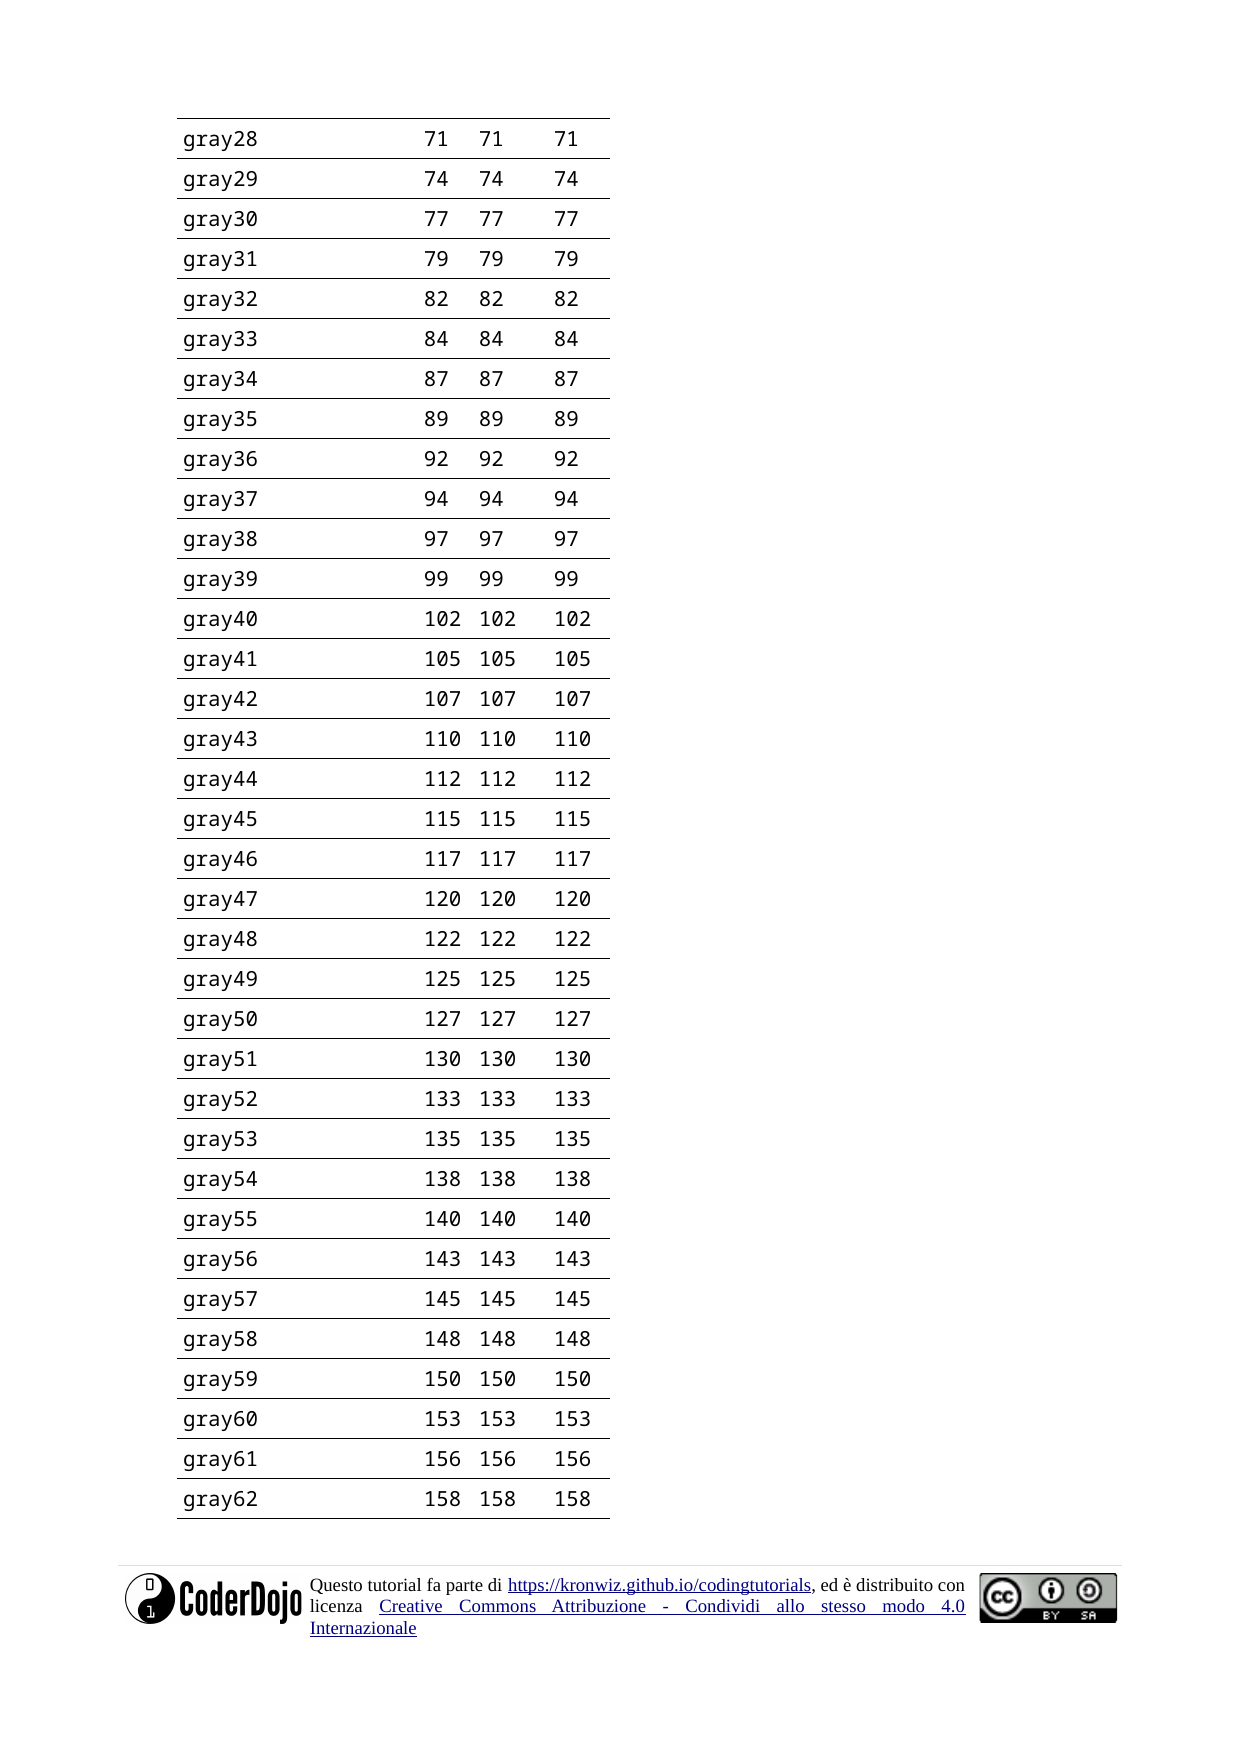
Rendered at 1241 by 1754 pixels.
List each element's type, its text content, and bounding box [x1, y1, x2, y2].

table_cell 125 [473, 959, 548, 998]
table_cell gray61 [177, 1439, 418, 1478]
table_cell 105 [548, 639, 610, 678]
table_cell 79 [418, 239, 473, 278]
table_cell 74 [548, 159, 610, 198]
table_cell 143 [418, 1239, 473, 1278]
table_cell gray40 [177, 599, 418, 638]
table_cell gray52 [177, 1079, 418, 1118]
table_cell 135 [418, 1119, 473, 1158]
table_cell 153 [473, 1399, 548, 1438]
table_cell gray50 [177, 999, 418, 1038]
table_cell 99 [548, 559, 610, 598]
table_cell 145 [473, 1279, 548, 1318]
table_cell gray55 [177, 1199, 418, 1238]
table_cell 82 [473, 279, 548, 318]
table_cell 92 [473, 439, 548, 478]
table_cell gray51 [177, 1039, 418, 1078]
table_cell 110 [418, 719, 473, 758]
table_cell 140 [418, 1199, 473, 1238]
table_cell gray30 [177, 199, 418, 238]
table_cell 110 [548, 719, 610, 758]
table_cell 102 [548, 599, 610, 638]
table_cell 145 [548, 1279, 610, 1318]
table_cell 89 [548, 399, 610, 438]
table_cell 122 [418, 919, 473, 958]
table_cell 79 [548, 239, 610, 278]
table_cell 133 [473, 1079, 548, 1118]
table_cell gray44 [177, 759, 418, 798]
table_cell gray62 [177, 1479, 418, 1518]
table_cell 127 [473, 999, 548, 1038]
table_cell 117 [473, 839, 548, 878]
table_cell 127 [418, 999, 473, 1038]
table_cell 122 [473, 919, 548, 958]
table_cell 71 [473, 119, 548, 158]
table_cell gray32 [177, 279, 418, 318]
table_cell 158 [418, 1479, 473, 1518]
table_cell gray56 [177, 1239, 418, 1278]
table_cell gray28 [177, 119, 418, 158]
table_cell 148 [548, 1319, 610, 1358]
table_cell 153 [548, 1399, 610, 1438]
picture [125, 1573, 302, 1624]
table_cell 117 [548, 839, 610, 878]
table_cell 74 [418, 159, 473, 198]
table_cell gray58 [177, 1319, 418, 1358]
table_cell 112 [473, 759, 548, 798]
table_cell 135 [473, 1119, 548, 1158]
table_cell 71 [418, 119, 473, 158]
table_cell 77 [548, 199, 610, 238]
table_cell 92 [548, 439, 610, 478]
table_cell 130 [548, 1039, 610, 1078]
table_cell 120 [418, 879, 473, 918]
table_cell 143 [473, 1239, 548, 1278]
table_cell 140 [473, 1199, 548, 1238]
table_cell 125 [418, 959, 473, 998]
table_cell 150 [473, 1359, 548, 1398]
table_cell 107 [548, 679, 610, 718]
table_cell 105 [473, 639, 548, 678]
table_cell 143 [548, 1239, 610, 1278]
table_cell 102 [418, 599, 473, 638]
table_cell 150 [548, 1359, 610, 1398]
table_cell 82 [418, 279, 473, 318]
table_cell 117 [418, 839, 473, 878]
table_cell gray36 [177, 439, 418, 478]
table_cell gray39 [177, 559, 418, 598]
table_cell 153 [418, 1399, 473, 1438]
table_cell 127 [548, 999, 610, 1038]
table_cell 125 [548, 959, 610, 998]
table_cell gray57 [177, 1279, 418, 1318]
table_cell gray34 [177, 359, 418, 398]
table_cell gray45 [177, 799, 418, 838]
table_cell 120 [473, 879, 548, 918]
table_cell 102 [473, 599, 548, 638]
table_cell 130 [418, 1039, 473, 1078]
table_cell gray35 [177, 399, 418, 438]
table_cell gray42 [177, 679, 418, 718]
table_cell 77 [418, 199, 473, 238]
table_cell 138 [473, 1159, 548, 1198]
table_cell 94 [473, 479, 548, 518]
table_cell gray33 [177, 319, 418, 358]
table_cell 115 [548, 799, 610, 838]
table_cell 94 [418, 479, 473, 518]
table_cell 133 [548, 1079, 610, 1118]
table_cell 150 [418, 1359, 473, 1398]
table_cell 148 [473, 1319, 548, 1358]
table_cell 84 [473, 319, 548, 358]
table_cell gray53 [177, 1119, 418, 1158]
table_cell 156 [473, 1439, 548, 1478]
table_cell gray38 [177, 519, 418, 558]
table_cell 156 [548, 1439, 610, 1478]
table_cell gray59 [177, 1359, 418, 1398]
table_cell 89 [473, 399, 548, 438]
table_cell 158 [548, 1479, 610, 1518]
table_cell 97 [473, 519, 548, 558]
table_cell 107 [418, 679, 473, 718]
picture [979, 1573, 1118, 1623]
table_cell 110 [473, 719, 548, 758]
table_cell 140 [548, 1199, 610, 1238]
table_cell 94 [548, 479, 610, 518]
table_cell 158 [473, 1479, 548, 1518]
table_cell gray41 [177, 639, 418, 678]
table_cell gray54 [177, 1159, 418, 1198]
table_cell 99 [473, 559, 548, 598]
table_cell 115 [418, 799, 473, 838]
table_cell 105 [418, 639, 473, 678]
table_cell 138 [418, 1159, 473, 1198]
table_cell 84 [548, 319, 610, 358]
table_cell gray46 [177, 839, 418, 878]
table_cell 71 [548, 119, 610, 158]
table_cell 74 [473, 159, 548, 198]
table_cell 112 [548, 759, 610, 798]
table_cell 115 [473, 799, 548, 838]
table_cell gray43 [177, 719, 418, 758]
table_cell 87 [418, 359, 473, 398]
table_cell 130 [473, 1039, 548, 1078]
table_cell gray29 [177, 159, 418, 198]
table_cell 138 [548, 1159, 610, 1198]
table_cell 120 [548, 879, 610, 918]
table_cell gray37 [177, 479, 418, 518]
table_cell 156 [418, 1439, 473, 1478]
table_cell 77 [473, 199, 548, 238]
table_cell 135 [548, 1119, 610, 1158]
table_cell 79 [473, 239, 548, 278]
table_cell 87 [473, 359, 548, 398]
table_cell 89 [418, 399, 473, 438]
table_cell 112 [418, 759, 473, 798]
table_cell 99 [418, 559, 473, 598]
table_cell 82 [548, 279, 610, 318]
table_cell gray60 [177, 1399, 418, 1438]
table_cell gray31 [177, 239, 418, 278]
table_cell 148 [418, 1319, 473, 1358]
table_cell 92 [418, 439, 473, 478]
table_cell 97 [418, 519, 473, 558]
table_cell 87 [548, 359, 610, 398]
table_cell gray49 [177, 959, 418, 998]
table_cell gray48 [177, 919, 418, 958]
table_cell 122 [548, 919, 610, 958]
table_cell gray47 [177, 879, 418, 918]
table_cell 97 [548, 519, 610, 558]
table_cell 133 [418, 1079, 473, 1118]
table_cell 107 [473, 679, 548, 718]
table_cell 145 [418, 1279, 473, 1318]
table_cell 84 [418, 319, 473, 358]
